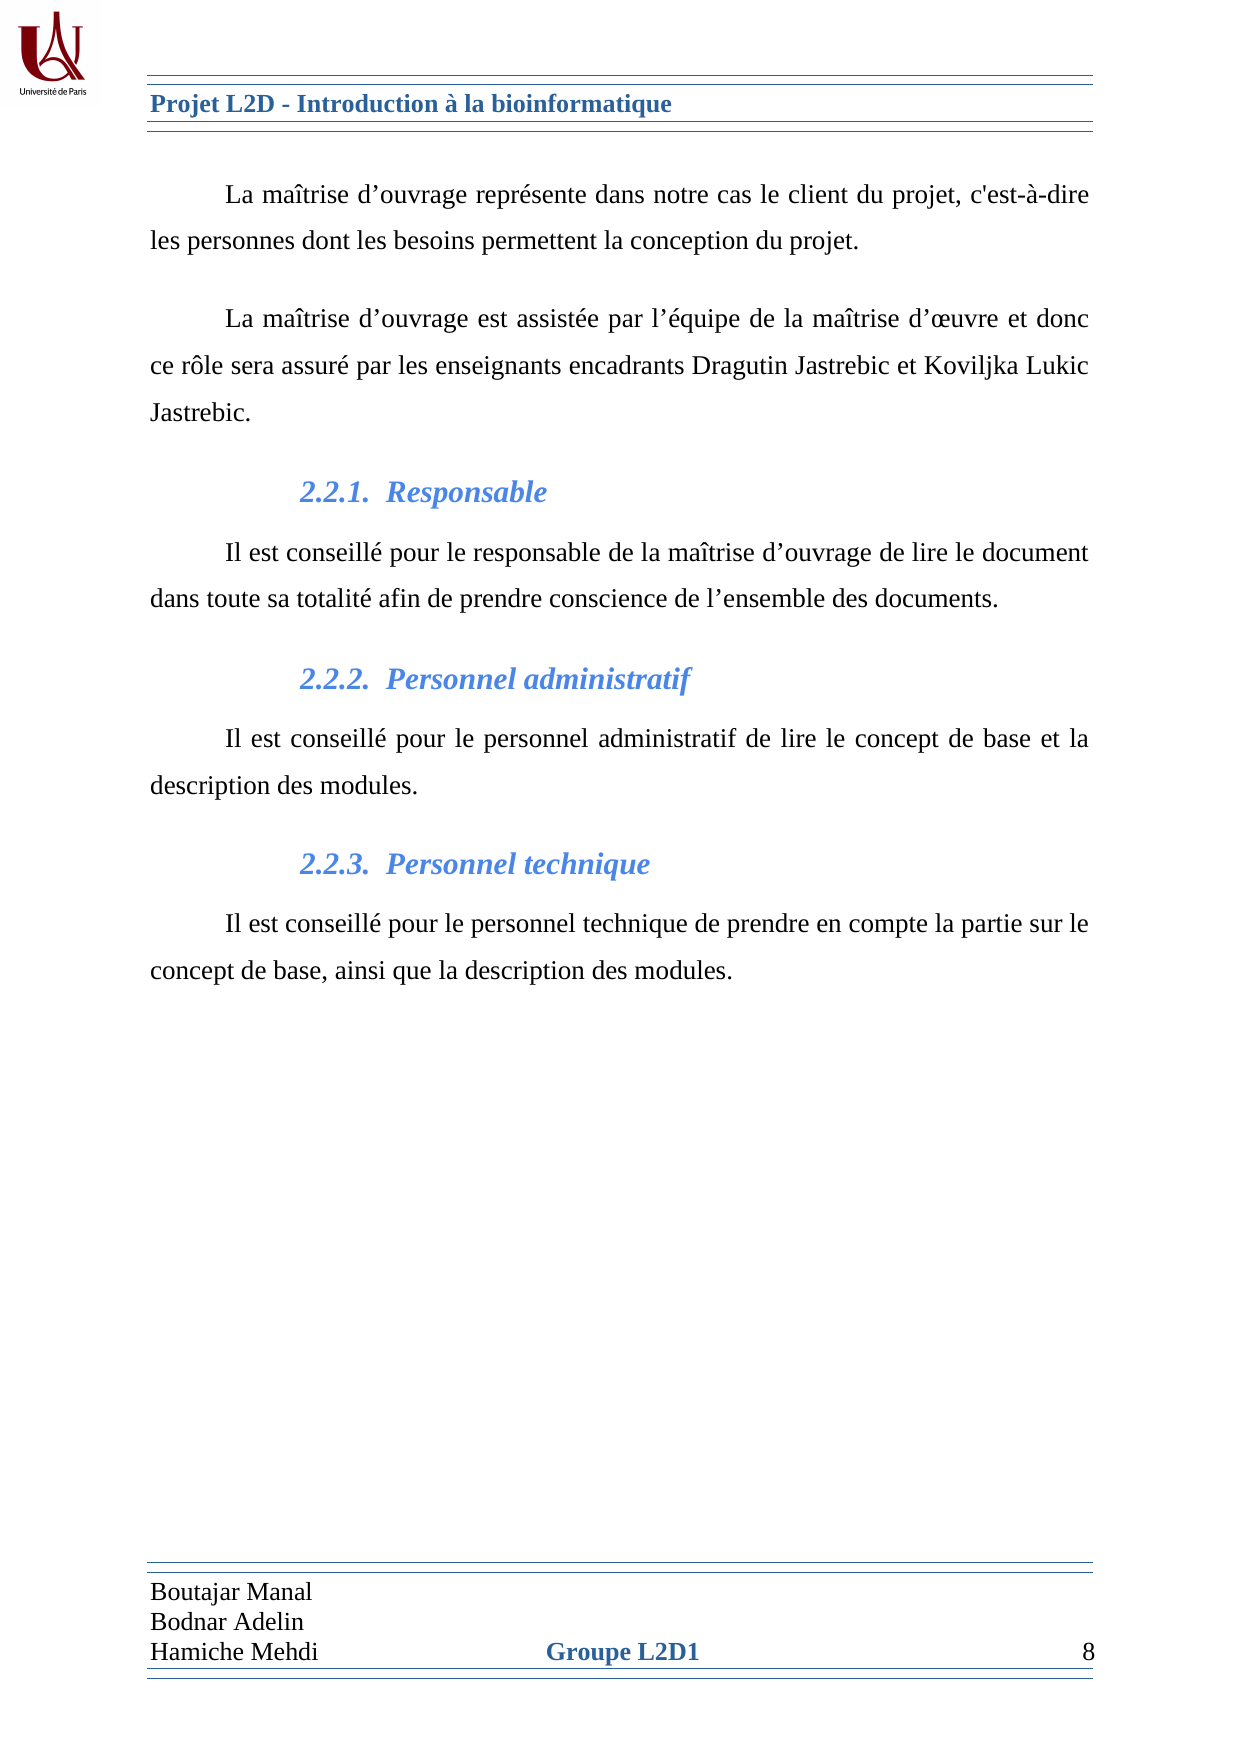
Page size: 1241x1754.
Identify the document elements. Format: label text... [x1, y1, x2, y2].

text La maîtrise d’ouvrage représente dans notre cas le client du projet, c'est-à-dire les personnes dont les besoins permettent la conception du projet. [150, 178, 1090, 256]
text Il est conseillé pour le responsable de la maîtrise d’ouvrage de lire le document dans toute sa totalité afin de prendre conscience de l’ensemble des documents. [150, 536, 1090, 614]
text La maîtrise d’ouvrage est assistée par l’équipe de la maîtrise d’œuvre et donc ce rôle sera assuré par les enseignants encadrants Dragutin Jastrebic et Koviljka Lukic Jastrebic. [150, 302, 1090, 427]
subtitle 2.2.1. Responsable [225, 474, 1090, 509]
text Il est conseillé pour le personnel administratif de lire le concept de base et la description des modules. [150, 723, 1090, 800]
picture [0, 0, 101, 107]
text Il est conseillé pour le personnel technique de prendre en compte la partie sur le concept de base, ainsi que la description des modules. [150, 907, 1090, 985]
subtitle 2.2.2. Personnel administratif [225, 660, 1090, 696]
subtitle 2.2.3. Personnel technique [225, 845, 1090, 881]
